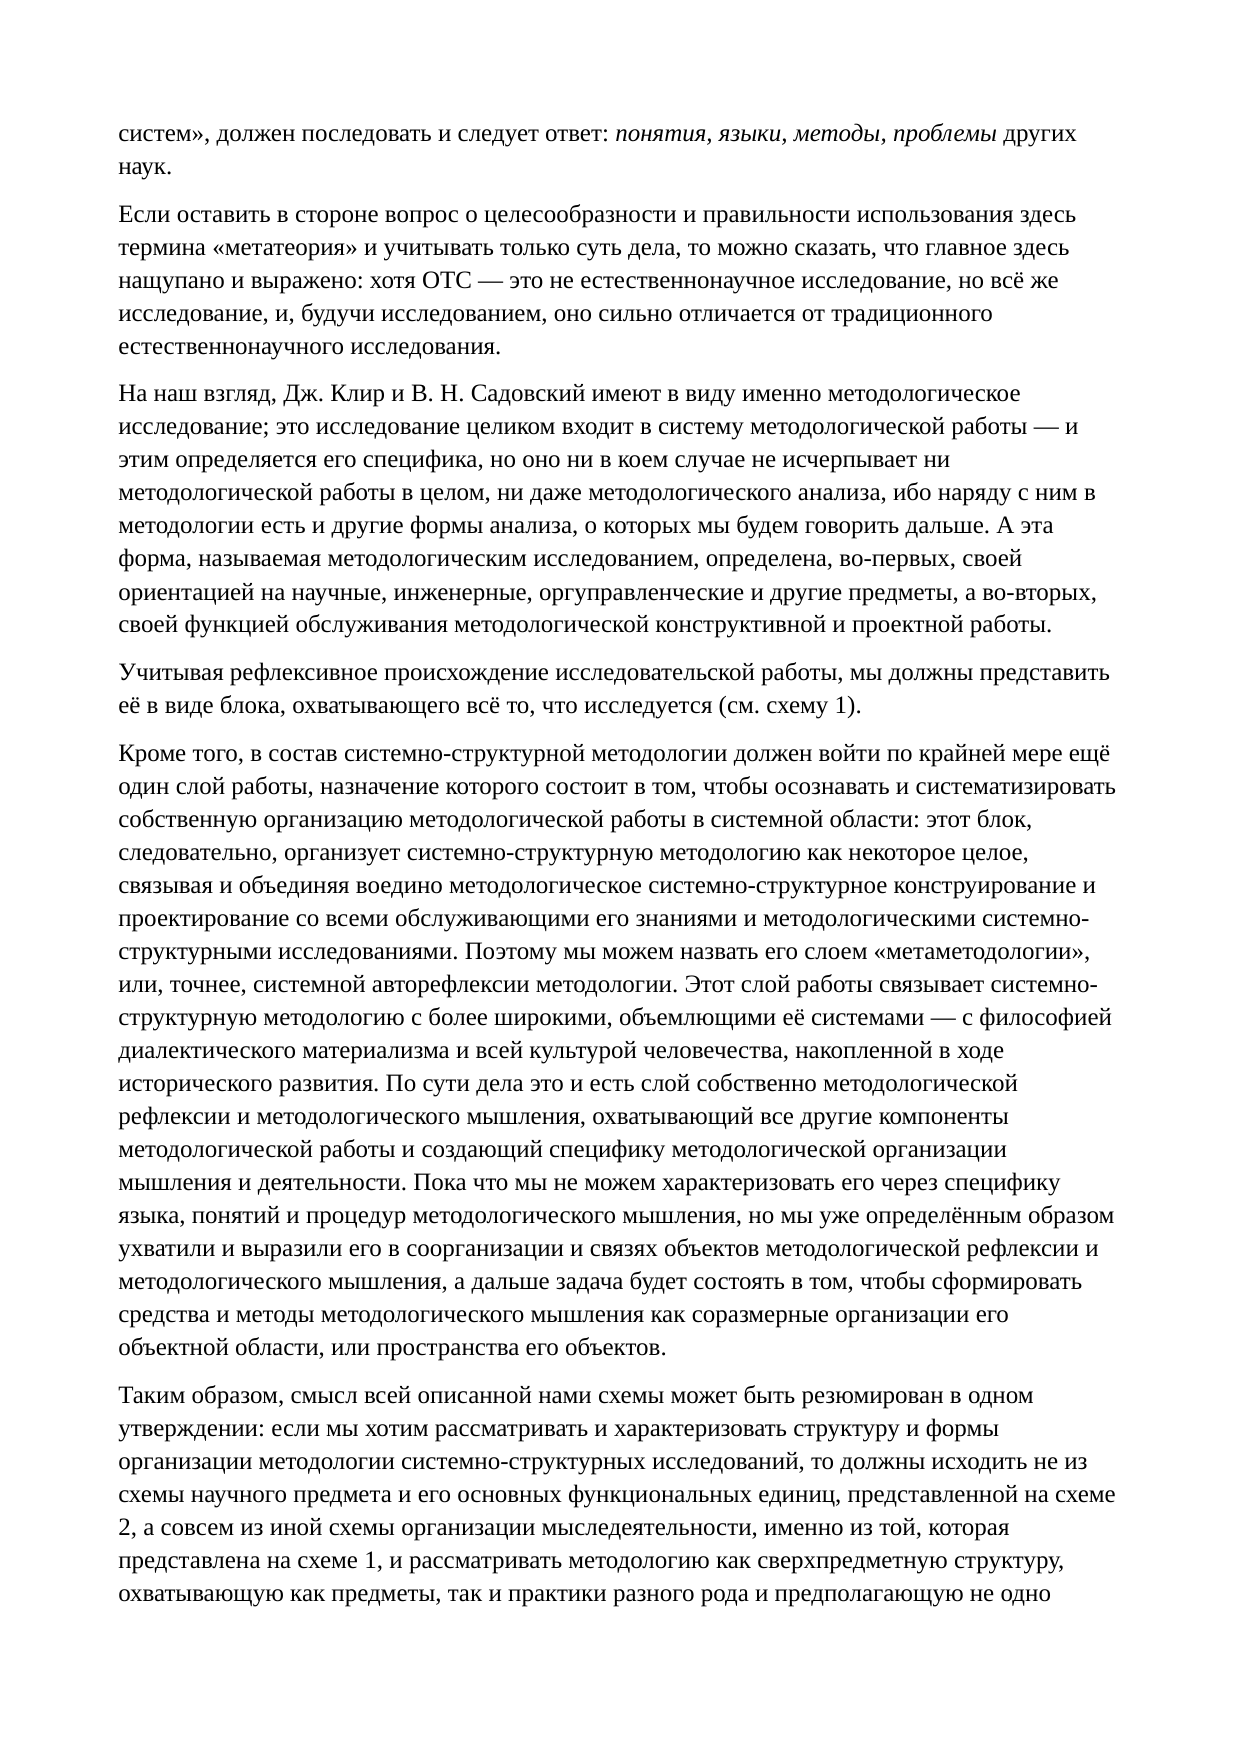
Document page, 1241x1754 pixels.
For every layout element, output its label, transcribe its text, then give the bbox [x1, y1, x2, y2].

text На наш взгляд, Дж. Клир и В. Н. Садовский имеют в виду именно методологическое исследование; это исследование целиком входит в систему методологической работы — и этим определяется его специфика, но оно ни в коем случае не исчерпывает ни методологической работы в целом, ни даже методологического анализа, ибо наряду с ним в методологии есть и другие формы анализа, о которых мы будем говорить дальше. А эта форма, называемая методологическим исследованием, определена, во-первых, своей ориентацией на научные, инженерные, оргуправленческие и другие предметы, а во-вторых, своей функцией обслуживания методологической конструктивной и проектной работы. [118, 378, 1122, 638]
text систем», должен последовать и следует ответ: понятия, языки, методы, проблемы других наук. [118, 118, 1122, 180]
text Кроме того, в состав системно-структурной методологии должен войти по крайней мере ещё один слой работы, назначение которого состоит в том, чтобы осознавать и систематизировать собственную организацию методологической работы в системной области: этот блок, следовательно, организует системно-структурную методологию как некоторое целое, связывая и объединяя воедино методологическое системно-структурное конструирование и проектирование со всеми обслуживающими его знаниями и методологическими системно-структурными исследованиями. Поэтому мы можем назвать его слоем «метаметодологии», или, точнее, системной авторефлексии методологии. Этот слой работы связывает системно-структурную методологию с более широкими, объемлющими её системами — с философией диалектического материализма и всей культурой человечества, накопленной в ходе исторического развития. По сути дела это и есть слой собственно методологической рефлексии и методологического мышления, охватывающий все другие компоненты методологической работы и создающий специфику методологической организации мышления и деятельности. Пока что мы не можем характеризовать его через специфику языка, понятий и процедур методологического мышления, но мы уже определённым образом ухватили и выразили его в соорганизации и связях объектов методологической рефлексии и методологического мышления, а дальше задача будет состоять в том, чтобы сформировать средства и методы методологического мышления как соразмерные организации его объектной области, или пространства его объектов. [118, 738, 1122, 1361]
text Если оставить в стороне вопрос о целесообразности и правильности использования здесь термина «метатеория» и учитывать только суть дела, то можно сказать, что главное здесь нащупано и выражено: хотя ОТС — это не естественнонаучное исследование, но всё же исследование, и, будучи исследованием, оно сильно отличается от традиционного естественнонаучного исследования. [118, 199, 1122, 359]
text Учитывая рефлексивное происхождение исследовательской работы, мы должны представить её в виде блока, охватывающего всё то, что исследуется (см. схему 1). [118, 657, 1122, 719]
text Таким образом, смысл всей описанной нами схемы может быть резюмирован в одном утверждении: если мы хотим рассматривать и характеризовать структуру и формы организации методологии системно-структурных исследований, то должны исходить не из схемы научного предмета и его основных функциональных единиц, представленной на схеме 2, а совсем из иной схемы организации мыследеятельности, именно из той, которая представлена на схеме 1, и рассматривать методологию как сверхпредметную структуру, охватывающую как предметы, так и практики разного рода и предполагающую не одно [118, 1380, 1122, 1607]
